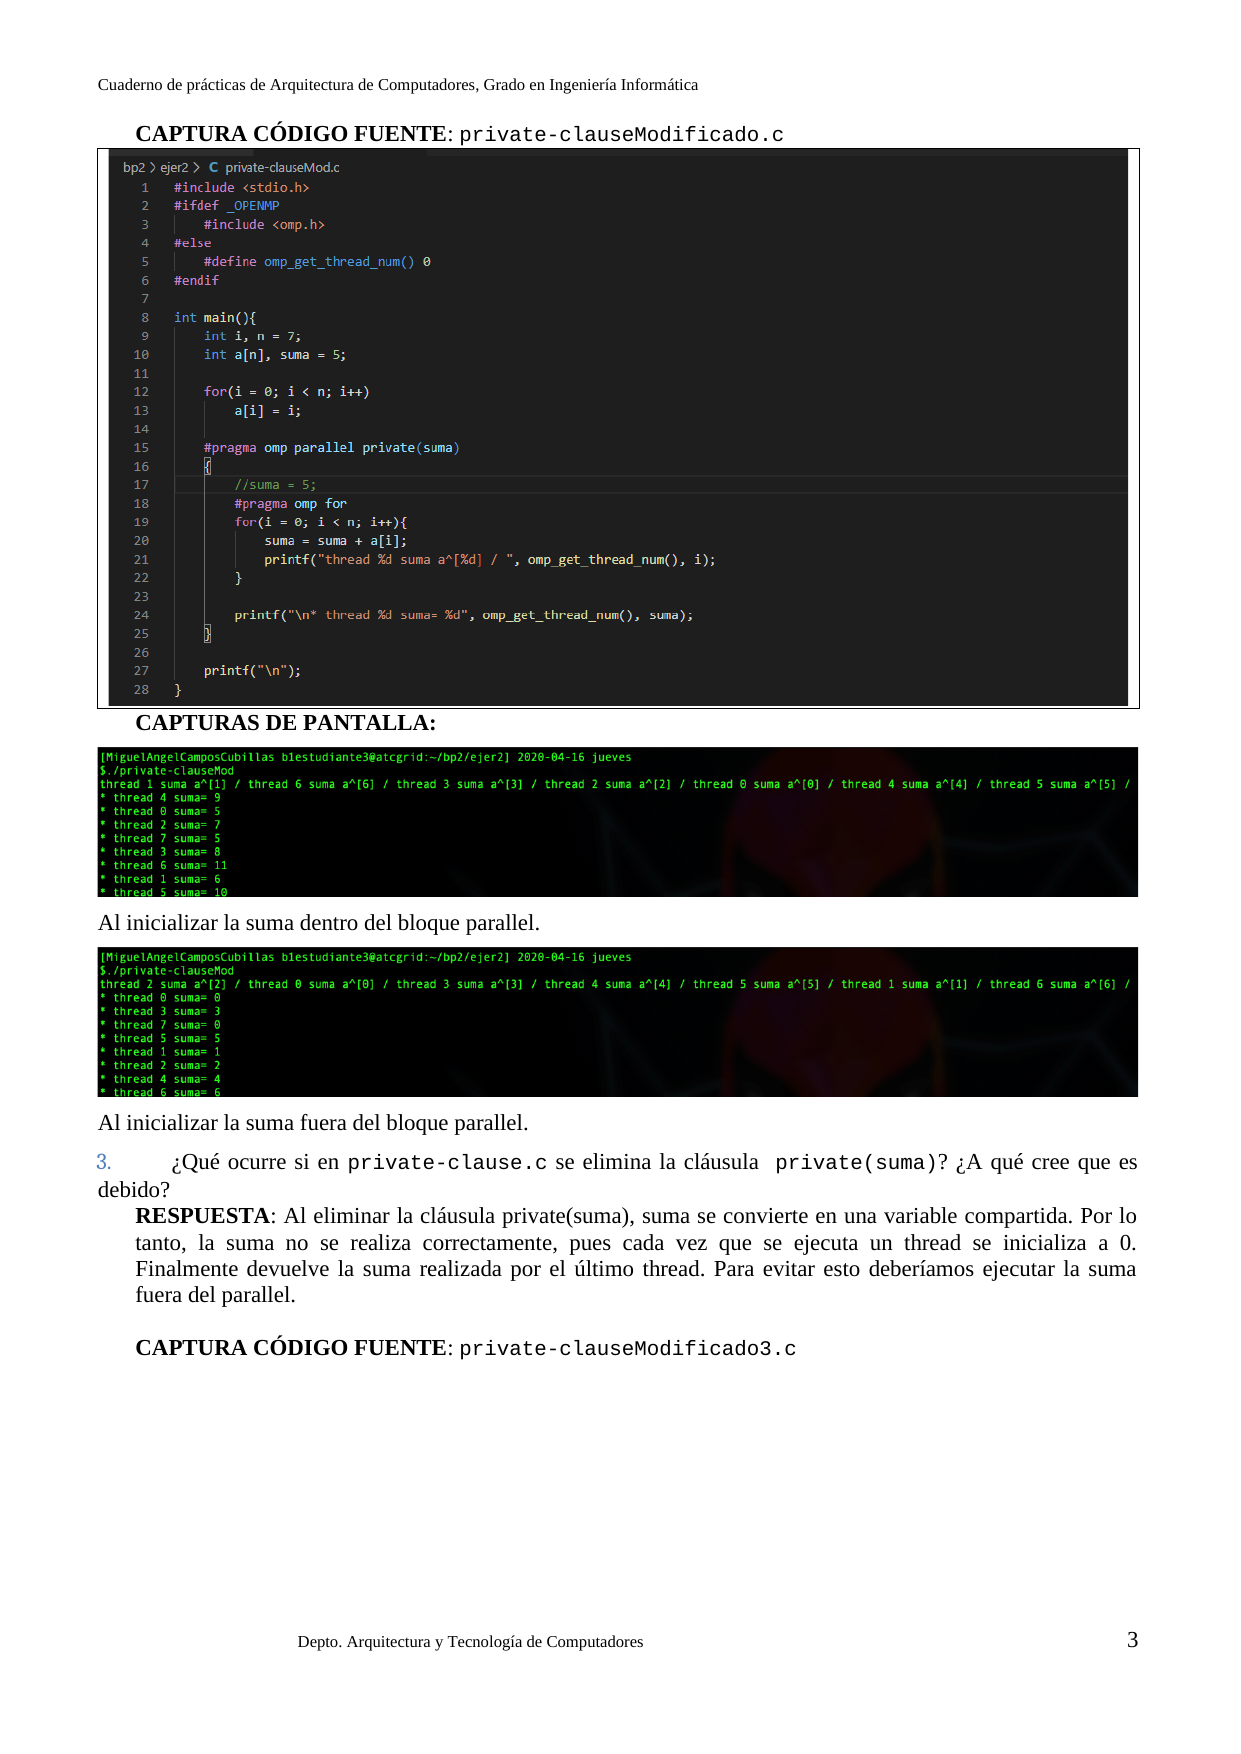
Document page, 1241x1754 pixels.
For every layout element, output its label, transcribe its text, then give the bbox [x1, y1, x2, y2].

text CAPTURA CÓDIGO FUENTE: private-clauseModificado.c [135, 121, 1138, 148]
table_header [98, 149, 1139, 708]
list Al inicializar la suma dentro del bloque parallel. [98, 909, 1138, 935]
text RESPUESTA: Al eliminar la cláusula private(suma), suma se convierte en una variable compartida. Por lo tanto, la suma no se realiza correctamente, pues cada vez que se ejecuta un thread se inicializa a 0. Finalmente devuelve la suma realizada por el último thread. Para evitar esto deberíamos ejecutar la suma fuera del parallel. [135, 1202, 1138, 1308]
text CAPTURA CÓDIGO FUENTE: private-clauseModificado3.c [135, 1334, 1138, 1362]
list ¿Qué ocurre si en private-clause.c se elimina la cláusula private(suma)? ¿A qué cree que es debido? [96, 1148, 1138, 1202]
text CAPTURAS DE PANTALLA: [135, 709, 1138, 735]
list Al inicializar la suma fuera del bloque parallel. [98, 1109, 1138, 1136]
